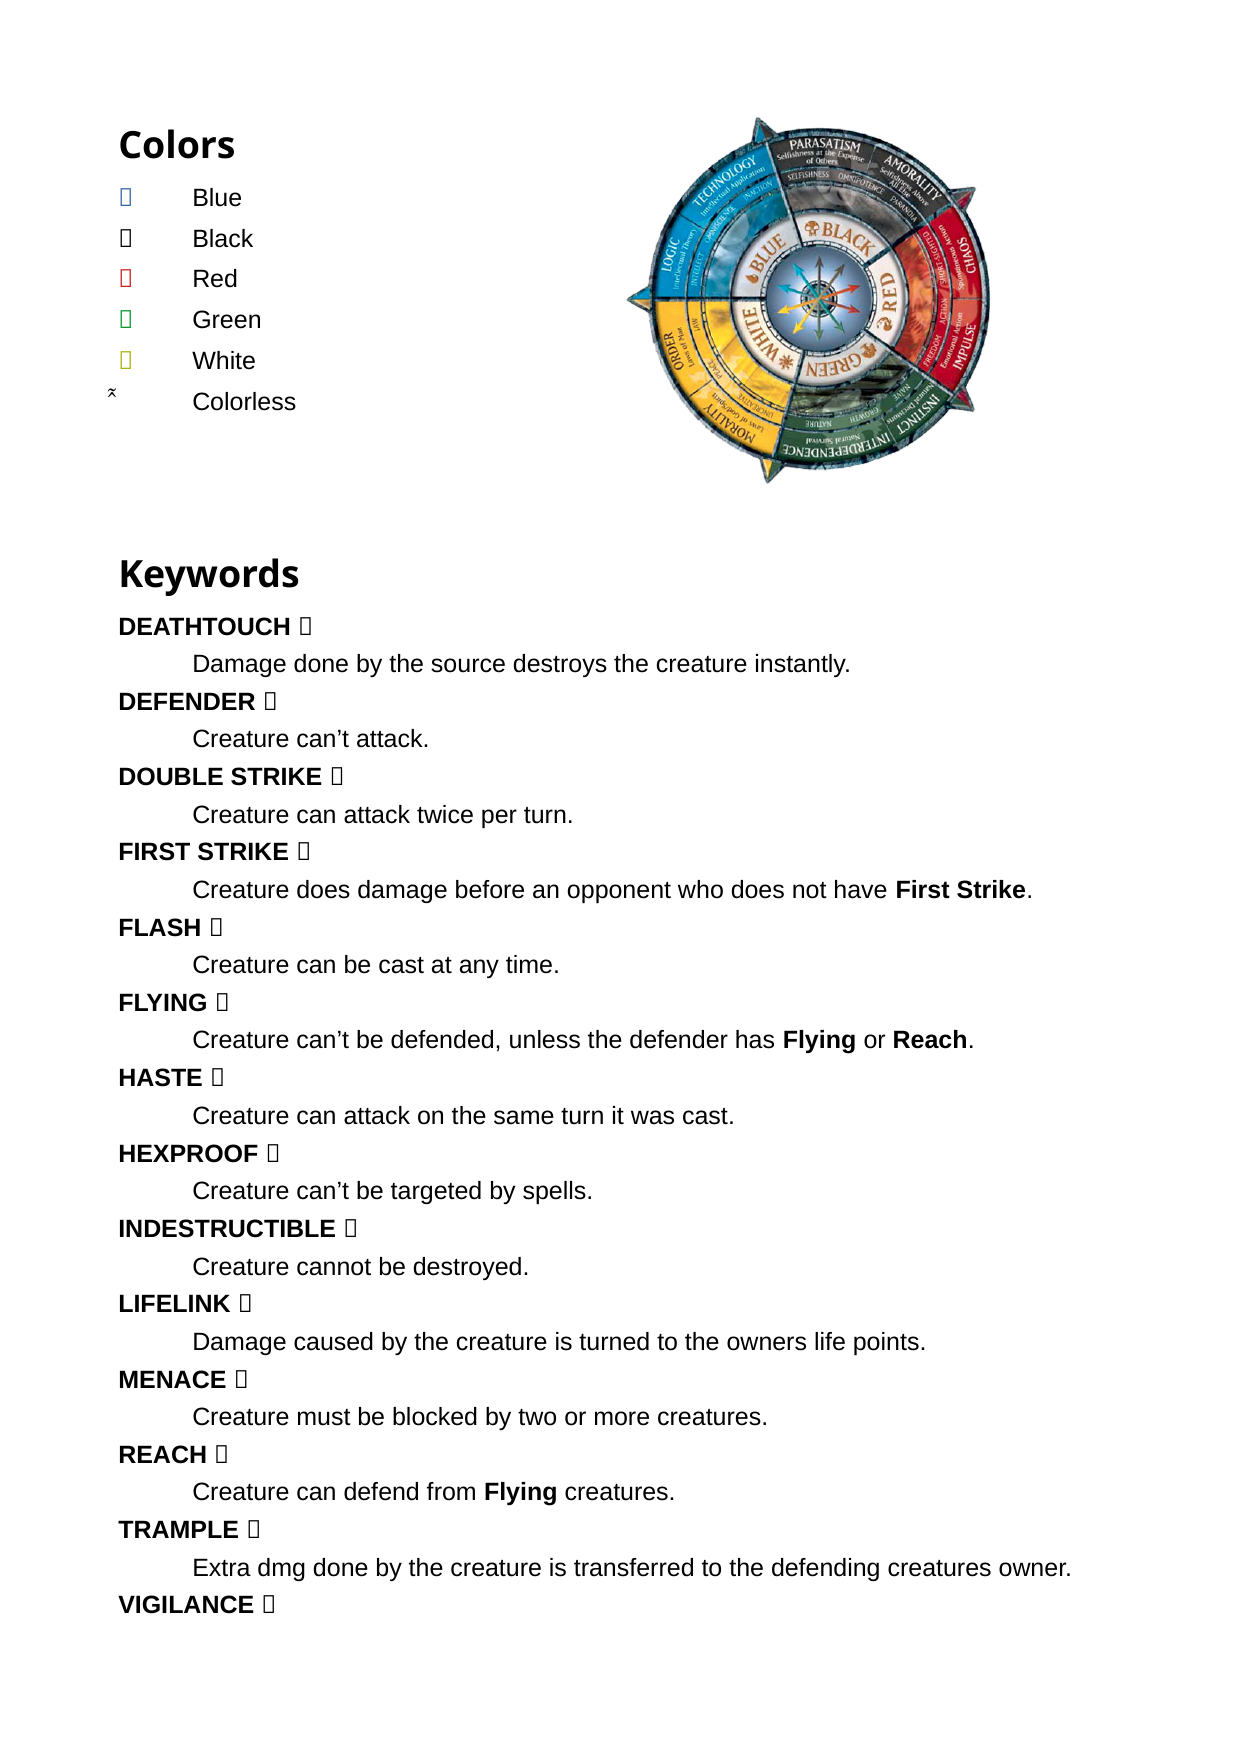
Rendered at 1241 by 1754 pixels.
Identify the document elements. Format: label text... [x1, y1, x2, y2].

text HEXPROOF  [118, 1135, 1122, 1169]
text [995, 383, 1122, 418]
text DEATHTOUCH  [118, 608, 1122, 642]
text  Black [118, 220, 624, 254]
picture [624, 115, 995, 486]
text Colors [118, 118, 624, 169]
text  Red [118, 261, 624, 295]
text [995, 343, 1122, 377]
text  Blue [118, 179, 624, 213]
text FLYING  [118, 985, 1122, 1019]
text Damage caused by the creature is turned to the owners life points. [118, 1327, 1122, 1356]
text FLASH  [118, 909, 1122, 943]
text INDESTRUCTIBLE  [118, 1211, 1122, 1245]
text Creature can attack on the same turn it was cast. [118, 1101, 1122, 1129]
text [995, 302, 1122, 336]
text Creature can defend from Flying creatures. [118, 1477, 1122, 1506]
text [995, 179, 1122, 213]
text Creature must be blocked by two or more creatures. [118, 1402, 1122, 1431]
text  Green [118, 302, 624, 336]
text Keywords [118, 547, 1122, 598]
text Extra dmg done by the creature is transferred to the defending creatures owner. [118, 1553, 1122, 1581]
text Creature can be cast at any time. [118, 950, 1122, 979]
text DEFENDER  [118, 683, 1122, 717]
text [995, 220, 1122, 254]
text Creature does damage before an opponent who does not have First Strike. [118, 875, 1122, 904]
text DOUBLE STRIKE  [118, 759, 1122, 793]
text MENACE  [118, 1361, 1122, 1395]
text LIFELINK  [118, 1286, 1122, 1320]
text  White [118, 343, 624, 377]
text HASTE  [118, 1060, 1122, 1094]
text Creature can’t be defended, unless the defender has Flying or Reach. [118, 1026, 1122, 1054]
text Creature can’t be targeted by spells. [118, 1176, 1122, 1205]
text TRAMPLE  [118, 1512, 1122, 1546]
text Creature cannot be destroyed. [118, 1251, 1122, 1280]
text [995, 118, 1122, 169]
text  Colorless [118, 383, 624, 418]
text Creature can’t attack. [118, 724, 1122, 753]
text REACH  [118, 1437, 1122, 1471]
text [995, 261, 1122, 295]
text Damage done by the source destroys the creature instantly. [118, 649, 1122, 678]
text Creature can attack twice per turn. [118, 799, 1122, 828]
text VIGILANCE  [118, 1587, 1122, 1621]
text FIRST STRIKE  [118, 834, 1122, 868]
